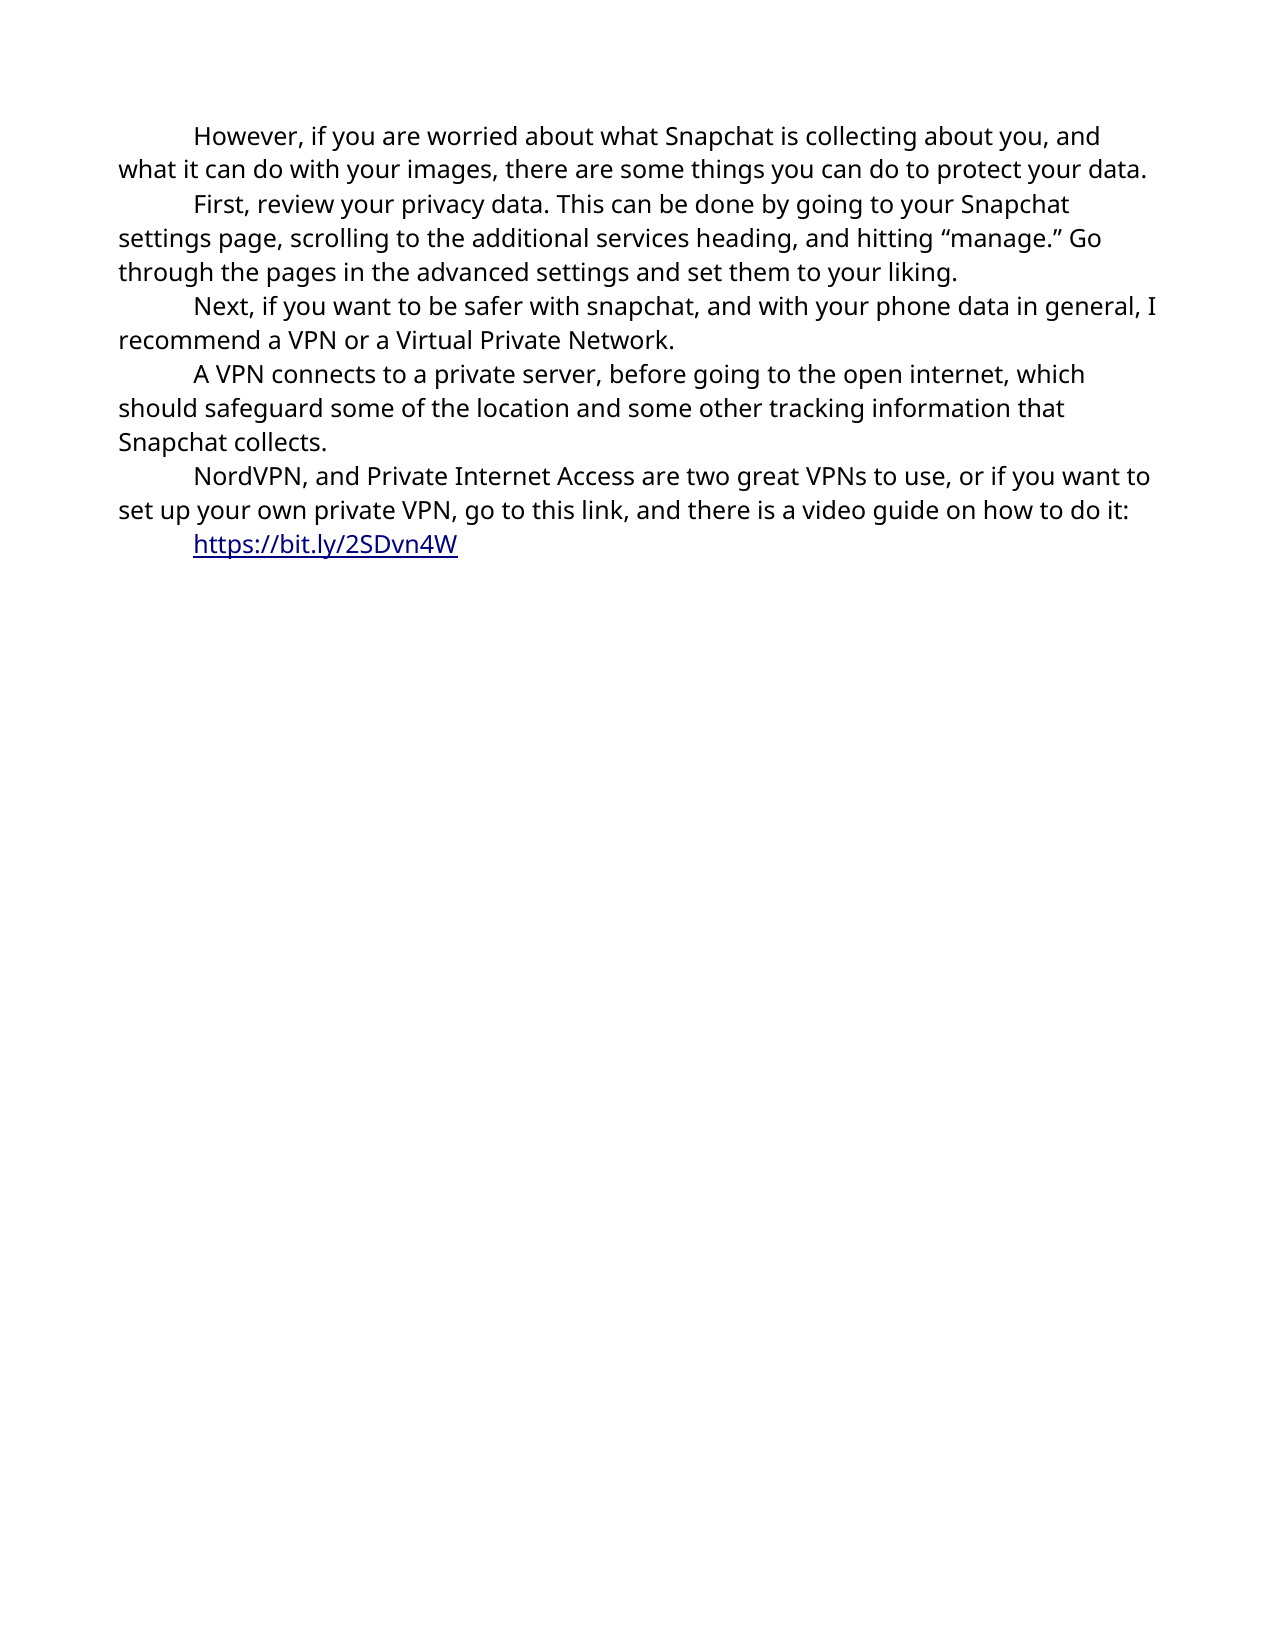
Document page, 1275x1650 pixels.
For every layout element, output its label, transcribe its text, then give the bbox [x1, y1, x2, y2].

text https://bit.ly/2SDvn4W [118, 527, 1157, 561]
text However, if you are worried about what Snapchat is collecting about you, and what it can do with your images, there are some things you can do to protect your data. [118, 118, 1157, 186]
text Next, if you want to be safer with snapchat, and with your phone data in general, I recommend a VPN or a Virtual Private Network. [118, 288, 1157, 357]
text A VPN connects to a private server, before going to the open internet, which should safeguard some of the location and some other tracking information that Snapchat collects. [118, 357, 1157, 459]
text NordVPN, and Private Internet Access are two great VPNs to use, or if you want to set up your own private VPN, go to this link, and there is a video guide on how to do it: [118, 459, 1157, 527]
text First, review your privacy data. This can be done by going to your Snapchat settings page, scrolling to the additional services heading, and hitting “manage.” Go through the pages in the advanced settings and set them to your liking. [118, 186, 1157, 288]
